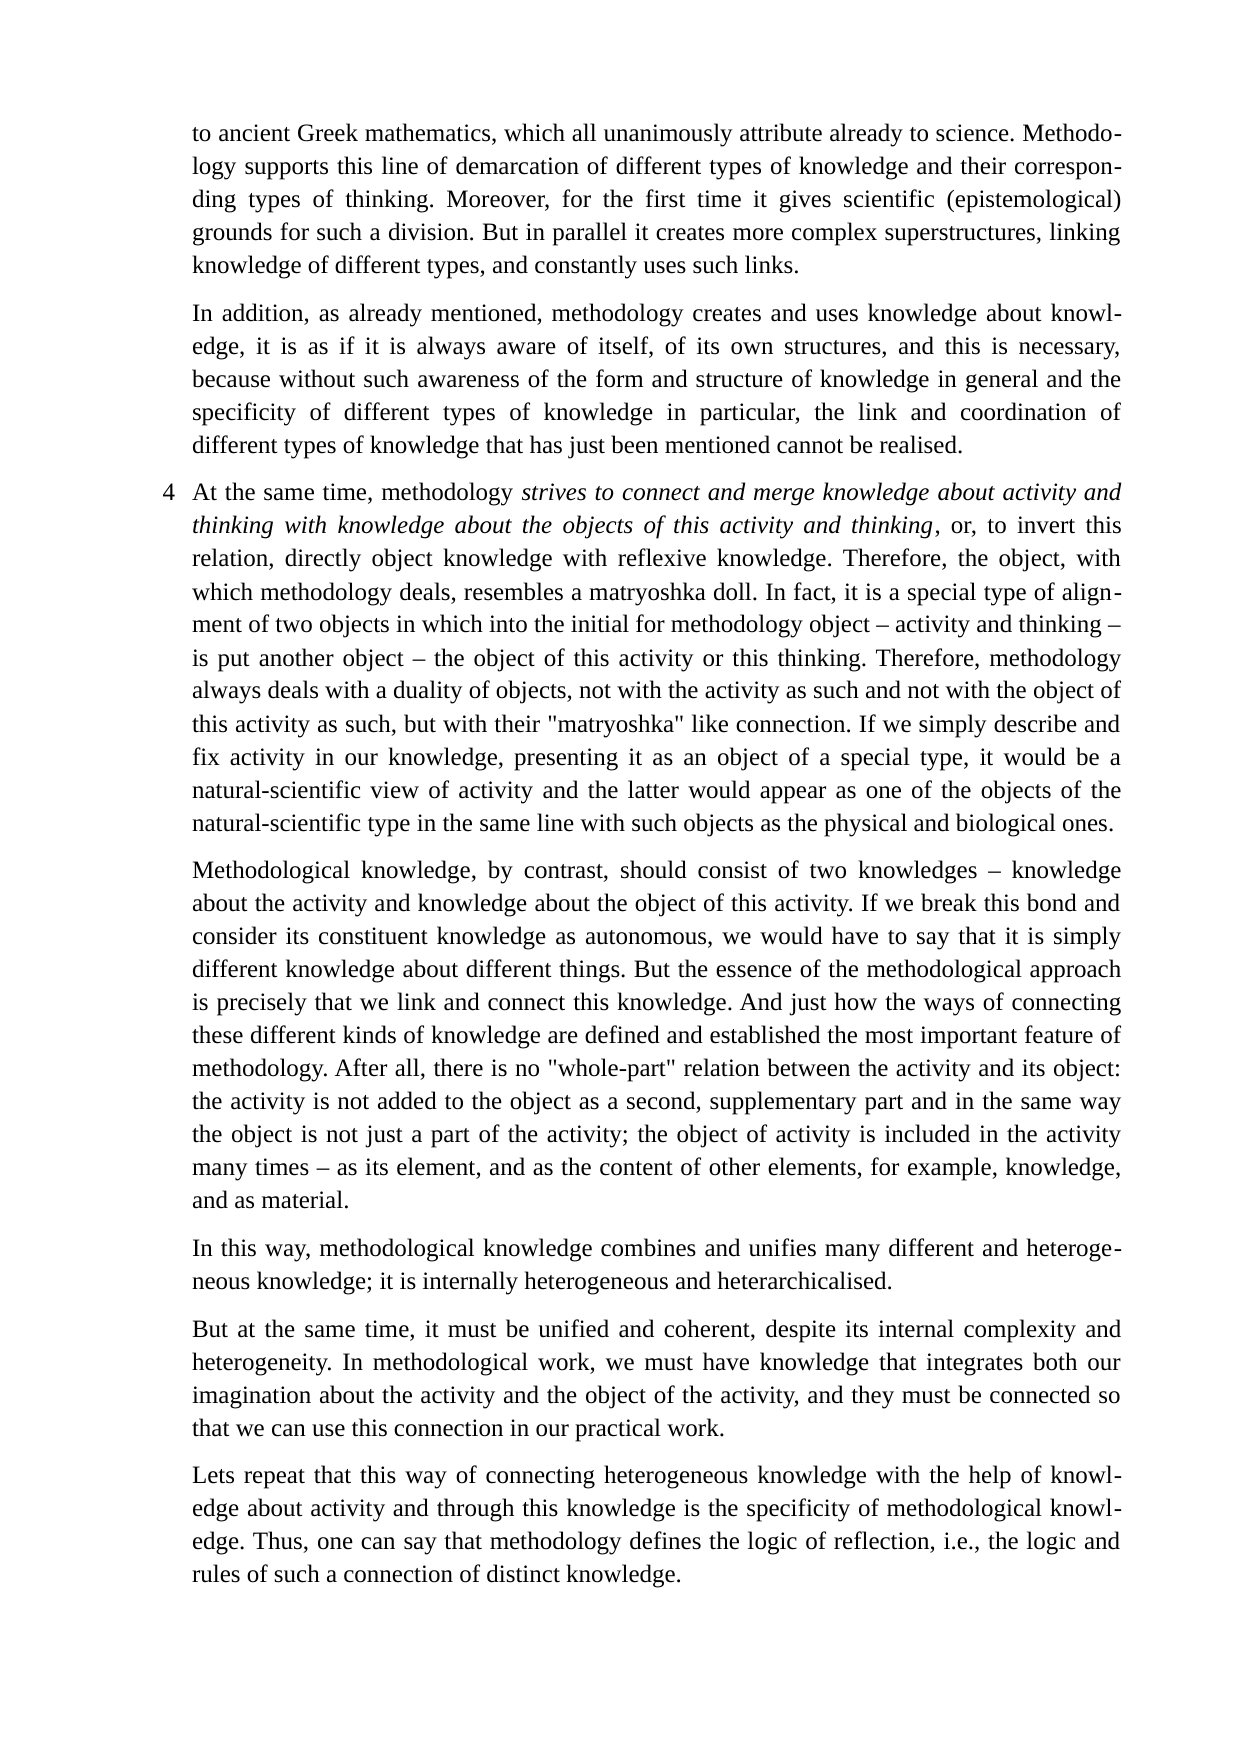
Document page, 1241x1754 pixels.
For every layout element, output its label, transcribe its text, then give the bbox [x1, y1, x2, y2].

list In addition, as already mentioned, methodology creates and uses knowledge about knowl­edge, it is as if it is always aware of itself, of its own structures, and this is necessary, because without such awareness of the form and structure of knowledge in general and the specificity of different types of knowledge in particular, the link and coordination of different types of knowledge that has just been mentioned cannot be realised. [162, 298, 1122, 459]
list But at the same time, it must be unified and coherent, despite its internal complexity and heterogeneity. In methodological work, we must have knowledge that integrates both our imagination about the activity and the object of the activity, and they must be connected so that we can use this connection in our practical work. [162, 1314, 1122, 1442]
list At the same time, methodology strives to connect and merge knowledge about activity and thinking with knowledge about the objects of this activity and thinking, or, to invert this relation, directly object knowledge with reflexive knowledge. Therefore, the object, with which methodology deals, resembles a matryoshka doll. In fact, it is a special type of align­ment of two objects in which into the initial for methodology object – activity and thinking – is put another object – the object of this activity or this thinking. Therefore, methodology always deals with a duality of objects, not with the activity as such and not with the object of this activity as such, but with their "matryoshka" like connection. If we simply describe and fix activity in our knowledge, presenting it as an object of a special type, it would be a natural-scientific view of activity and the latter would appear as one of the objects of the natural-scientific type in the same line with such objects as the physical and biological ones. [162, 477, 1122, 836]
list Lets repeat that this way of connecting heterogeneous knowledge with the help of knowl­edge about activity and through this knowledge is the specificity of methodological knowl­edge. Thus, one can say that methodology defines the logic of reflection, i.e., the logic and rules of such a connection of distinct knowledge. [162, 1460, 1122, 1588]
list In this way, methodological knowledge combines and unifies many different and heteroge­neous knowledge; it is internally heterogeneous and heterarchicalised. [162, 1233, 1122, 1295]
list Methodological knowledge, by contrast, should consist of two knowledges – knowledge about the activity and knowledge about the object of this activity. If we break this bond and consider its constituent knowledge as autonomous, we would have to say that it is simply different knowledge about different things. But the essence of the methodological approach is precisely that we link and connect this knowledge. And just how the ways of connecting these different kinds of knowledge are defined and established the most important feature of methodology. After all, there is no "whole-part" relation between the activity and its object: the activity is not added to the object as a second, supplementary part and in the same way the object is not just a part of the activity; the object of activity is included in the activity many times – as its element, and as the content of other elements, for example, knowledge, and as material. [162, 855, 1122, 1214]
list to ancient Greek mathematics, which all unanimously attribute already to science. Methodo­logy supports this line of demarcation of different types of knowledge and their correspon­ding types of thinking. Moreover, for the first time it gives scientific (epistemological) grounds for such a division. But in parallel it creates more complex superstructures, linking knowledge of different types, and constantly uses such links. [162, 118, 1122, 279]
